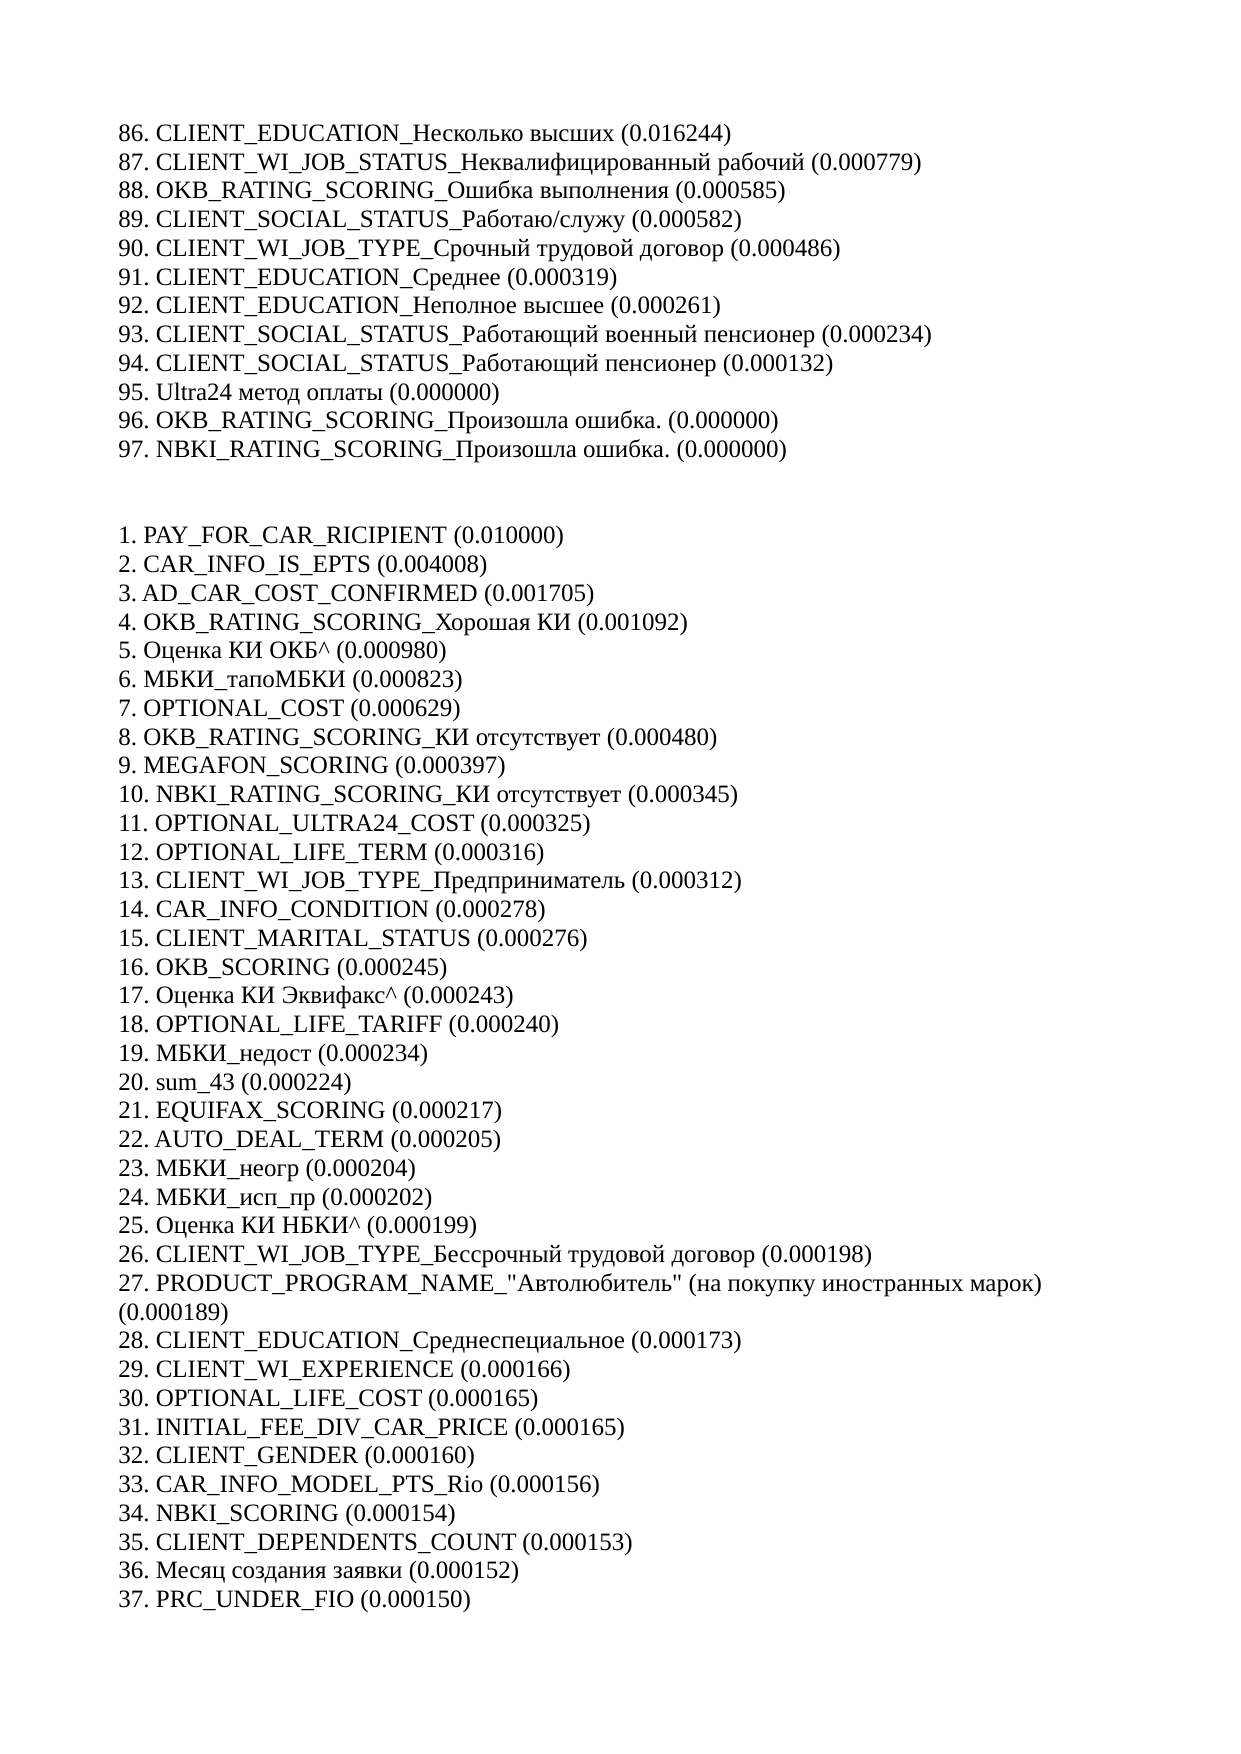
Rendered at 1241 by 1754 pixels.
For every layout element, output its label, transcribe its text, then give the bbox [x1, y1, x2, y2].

text 23. МБКИ_неогр (0.000204) [118, 1153, 1122, 1182]
text 89. CLIENT_SOCIAL_STATUS_Работаю/служу (0.000582) [118, 204, 1122, 233]
text 14. CAR_INFO_CONDITION (0.000278) [118, 894, 1122, 923]
text 10. NBKI_RATING_SCORING_КИ отсутствует (0.000345) [118, 779, 1122, 808]
text 6. МБКИ_тапоМБКИ (0.000823) [118, 664, 1122, 693]
text 87. CLIENT_WI_JOB_STATUS_Неквалифицированный рабочий (0.000779) [118, 147, 1122, 176]
text 31. INITIAL_FEE_DIV_CAR_PRICE (0.000165) [118, 1412, 1122, 1441]
text 24. МБКИ_исп_пр (0.000202) [118, 1182, 1122, 1211]
text 93. CLIENT_SOCIAL_STATUS_Работающий военный пенсионер (0.000234) [118, 319, 1122, 348]
text 34. NBKI_SCORING (0.000154) [118, 1498, 1122, 1527]
text 20. sum_43 (0.000224) [118, 1067, 1122, 1096]
text 86. CLIENT_EDUCATION_Несколько высших (0.016244) [118, 118, 1122, 147]
text 21. EQUIFAX_SCORING (0.000217) [118, 1096, 1122, 1124]
text 16. OKB_SCORING (0.000245) [118, 952, 1122, 981]
text 19. МБКИ_недост (0.000234) [118, 1038, 1122, 1067]
text 12. OPTIONAL_LIFE_TERM (0.000316) [118, 837, 1122, 866]
text 27. PRODUCT_PROGRAM_NAME_"Автолюбитель" (на покупку иностранных марок) (0.000189) [118, 1268, 1122, 1326]
text 1. PAY_FOR_CAR_RICIPIENT (0.010000) [118, 521, 1122, 549]
text 4. OKB_RATING_SCORING_Хорошая КИ (0.001092) [118, 607, 1122, 636]
text 5. Оценка КИ ОКБ^ (0.000980) [118, 636, 1122, 664]
text 94. CLIENT_SOCIAL_STATUS_Работающий пенсионер (0.000132) [118, 348, 1122, 377]
text 25. Оценка КИ НБКИ^ (0.000199) [118, 1211, 1122, 1239]
text 36. Месяц создания заявки (0.000152) [118, 1556, 1122, 1584]
text 13. CLIENT_WI_JOB_TYPE_Предприниматель (0.000312) [118, 866, 1122, 894]
text 7. OPTIONAL_COST (0.000629) [118, 693, 1122, 722]
text 37. PRC_UNDER_FIO (0.000150) [118, 1584, 1122, 1613]
text 3. AD_CAR_COST_CONFIRMED (0.001705) [118, 578, 1122, 607]
text 96. OKB_RATING_SCORING_Произошла ошибка. (0.000000) [118, 406, 1122, 434]
text 32. CLIENT_GENDER (0.000160) [118, 1441, 1122, 1469]
text 92. CLIENT_EDUCATION_Неполное высшее (0.000261) [118, 291, 1122, 319]
text 29. CLIENT_WI_EXPERIENCE (0.000166) [118, 1354, 1122, 1383]
text 95. Ultra24 метод оплаты (0.000000) [118, 377, 1122, 406]
text 17. Оценка КИ Эквифакс^ (0.000243) [118, 981, 1122, 1009]
text 35. CLIENT_DEPENDENTS_COUNT (0.000153) [118, 1527, 1122, 1556]
text 90. CLIENT_WI_JOB_TYPE_Срочный трудовой договор (0.000486) [118, 233, 1122, 262]
text 91. CLIENT_EDUCATION_Среднее (0.000319) [118, 262, 1122, 291]
text 88. OKB_RATING_SCORING_Ошибка выполнения (0.000585) [118, 176, 1122, 204]
text 18. OPTIONAL_LIFE_TARIFF (0.000240) [118, 1009, 1122, 1038]
text 97. NBKI_RATING_SCORING_Произошла ошибка. (0.000000) [118, 434, 1122, 463]
text 11. OPTIONAL_ULTRA24_COST (0.000325) [118, 808, 1122, 837]
text 28. CLIENT_EDUCATION_Среднеспециальное (0.000173) [118, 1326, 1122, 1354]
text 8. OKB_RATING_SCORING_КИ отсутствует (0.000480) [118, 722, 1122, 751]
text 9. MEGAFON_SCORING (0.000397) [118, 751, 1122, 779]
text 2. CAR_INFO_IS_EPTS (0.004008) [118, 549, 1122, 578]
text 26. CLIENT_WI_JOB_TYPE_Бессрочный трудовой договор (0.000198) [118, 1239, 1122, 1268]
text 30. OPTIONAL_LIFE_COST (0.000165) [118, 1383, 1122, 1412]
text 22. AUTO_DEAL_TERM (0.000205) [118, 1124, 1122, 1153]
text 15. CLIENT_MARITAL_STATUS (0.000276) [118, 923, 1122, 952]
text 33. CAR_INFO_MODEL_PTS_Rio (0.000156) [118, 1469, 1122, 1498]
